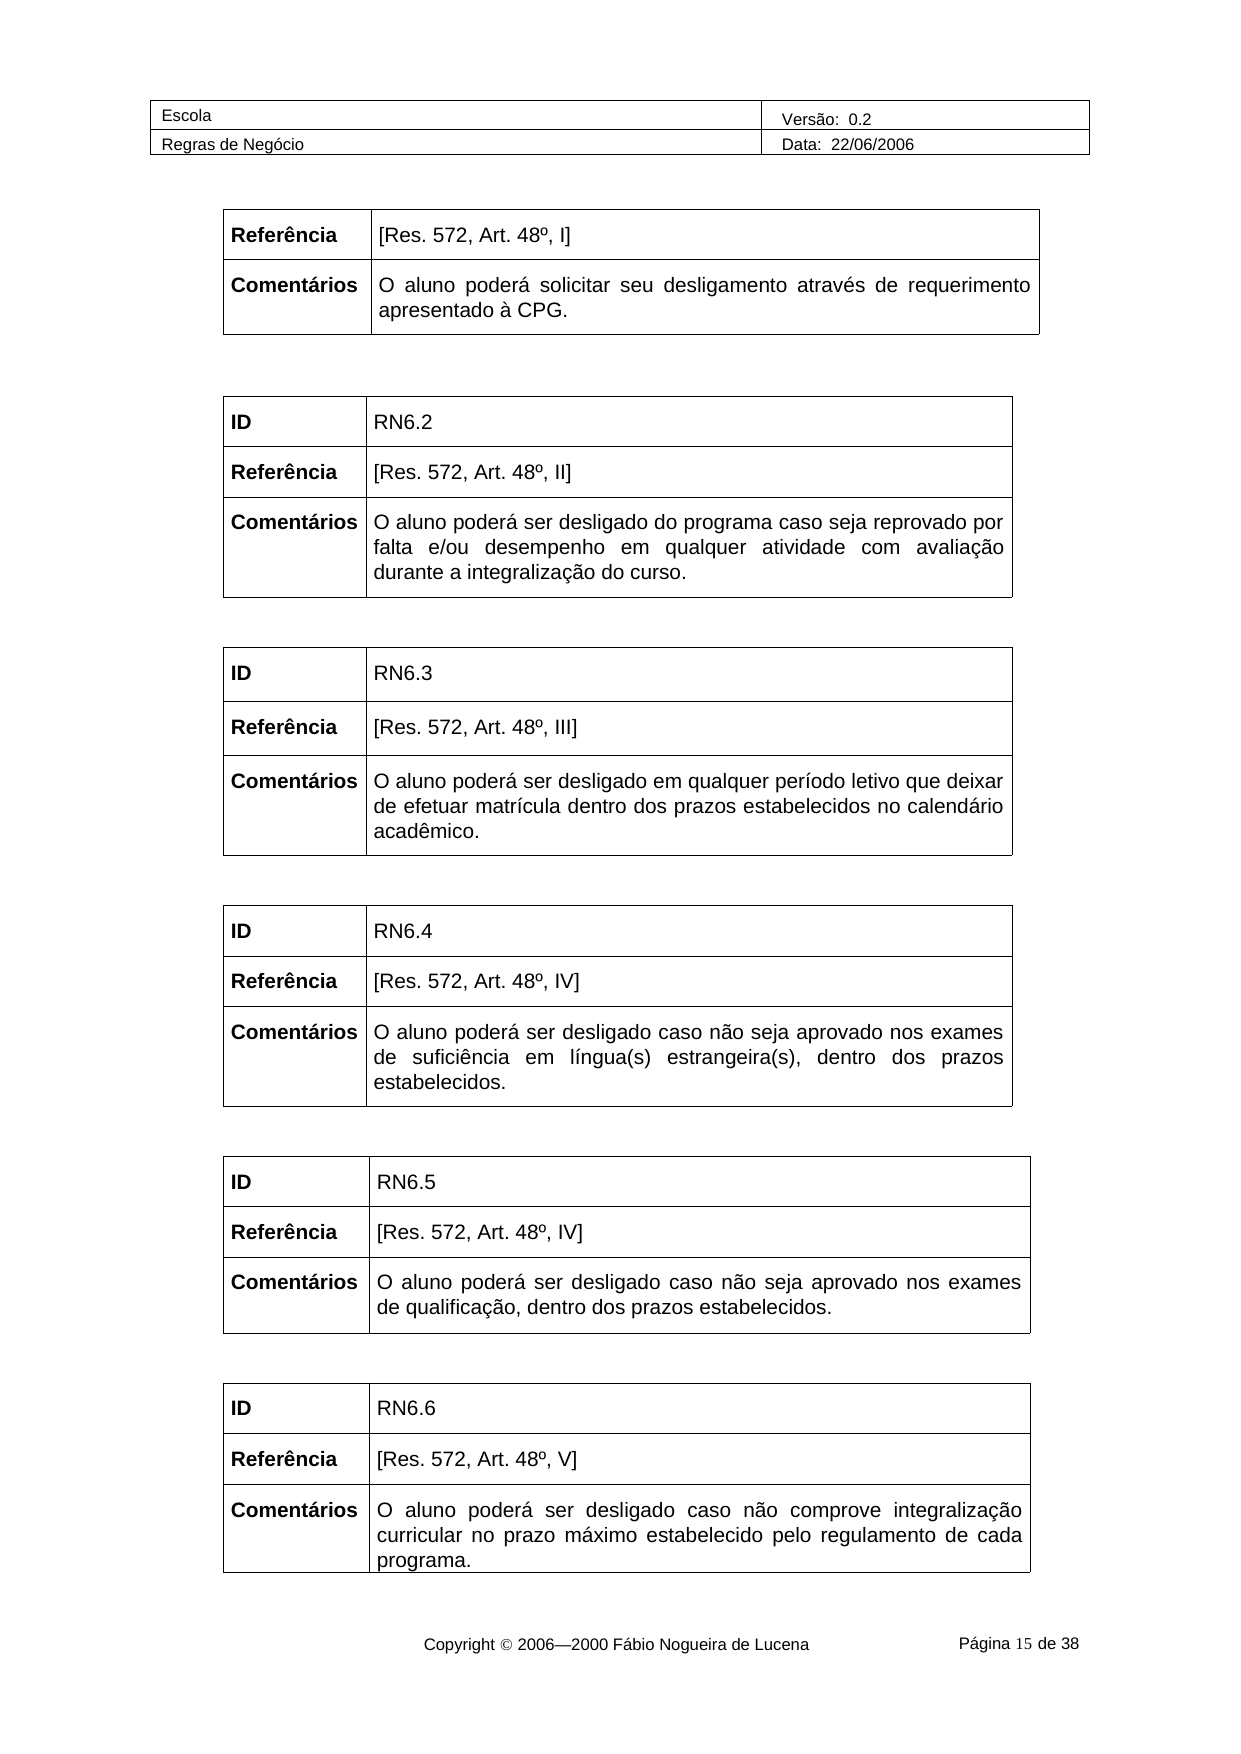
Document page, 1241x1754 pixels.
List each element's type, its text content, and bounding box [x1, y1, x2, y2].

table_cell Comentários [224, 498, 366, 597]
table_cell O aluno poderá ser desligado do programa caso seja reprovado por falta e/ou desempenho em qualquer atividade com avaliação durante a integralização do curso. [367, 498, 1012, 597]
table_header ID [224, 1157, 369, 1206]
table_cell [Res. 572, Art. 48º, III] [367, 702, 1012, 755]
table_cell Comentários [224, 1485, 369, 1572]
table_cell Comentários [224, 1258, 369, 1332]
table_cell [Res. 572, Art. 48º, IV] [367, 957, 1012, 1006]
table_cell [Res. 572, Art. 48º, II] [367, 447, 1012, 497]
table_cell Referência [224, 447, 366, 497]
table_header ID [224, 906, 366, 956]
table_header RN6.4 [367, 906, 1012, 956]
table_cell Referência [224, 1434, 369, 1484]
table_cell Comentários [224, 1007, 366, 1106]
table_header RN6.6 [370, 1384, 1030, 1433]
table_header ID [224, 1384, 369, 1433]
table_cell [Res. 572, Art. 48º, V] [370, 1434, 1030, 1484]
table_cell Comentários [224, 260, 371, 334]
table_cell [Res. 572, Art. 48º, I] [372, 210, 1039, 259]
table_cell O aluno poderá ser desligado caso não comprove integralização curricular no prazo máximo estabelecido pelo regulamento de cada programa. [370, 1485, 1030, 1572]
table_cell O aluno poderá solicitar seu desligamento através de requerimento apresentado à CPG. [372, 260, 1039, 334]
table_header ID [224, 397, 366, 446]
table_cell Referência [224, 1207, 369, 1257]
table_cell Referência [224, 702, 366, 755]
table_cell O aluno poderá ser desligado caso não seja aprovado nos exames de qualificação, dentro dos prazos estabelecidos. [370, 1258, 1030, 1332]
table_header RN6.2 [367, 397, 1012, 446]
table_header RN6.3 [367, 648, 1012, 701]
table_cell Referência [224, 957, 366, 1006]
table_header ID [224, 648, 366, 701]
table_cell [Res. 572, Art. 48º, IV] [370, 1207, 1030, 1257]
table_cell O aluno poderá ser desligado caso não seja aprovado nos exames de suficiência em língua(s) estrangeira(s), dentro dos prazos estabelecidos. [367, 1007, 1012, 1106]
table_header RN6.5 [370, 1157, 1030, 1206]
table_cell Referência [224, 210, 371, 259]
table_cell O aluno poderá ser desligado em qualquer período letivo que deixar de efetuar matrícula dentro dos prazos estabelecidos no calendário acadêmico. [367, 756, 1012, 855]
table_cell Comentários [224, 756, 366, 855]
